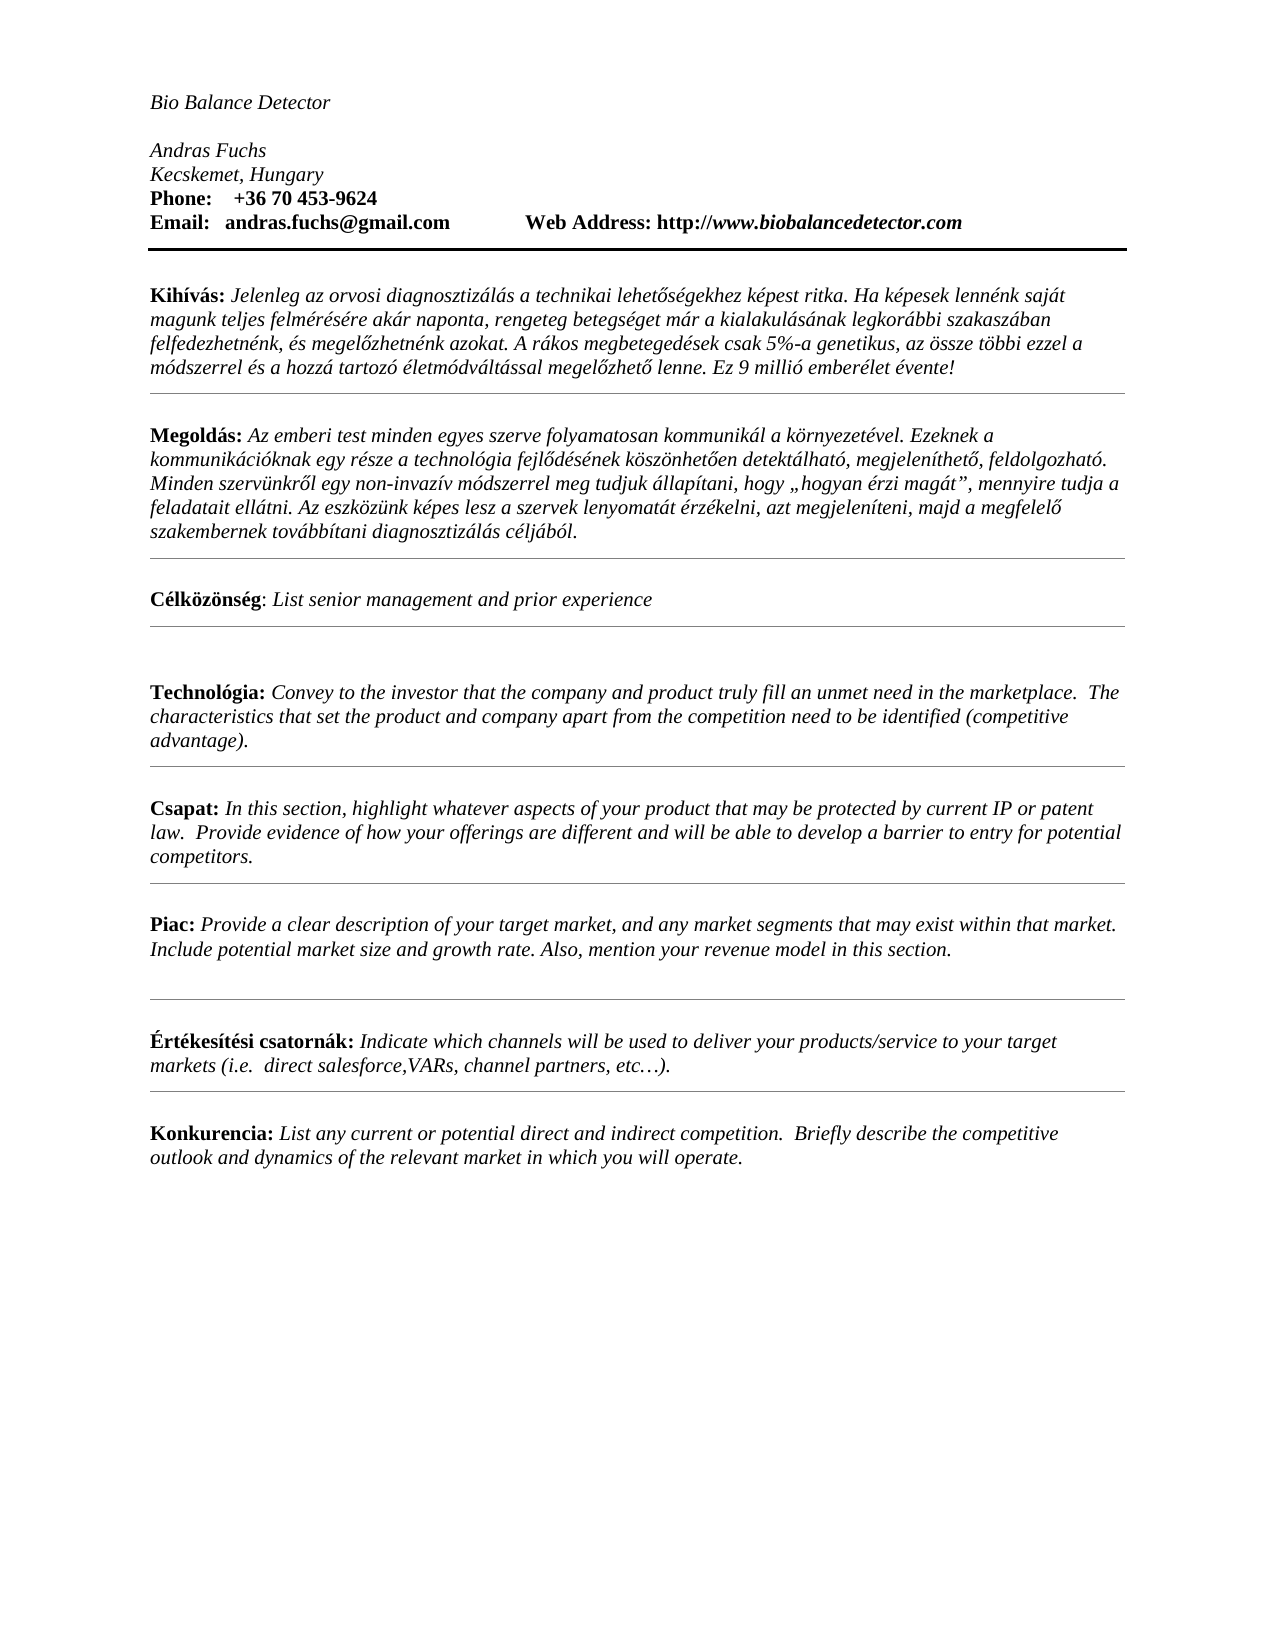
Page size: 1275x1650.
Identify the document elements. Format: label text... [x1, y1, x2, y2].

text Piac: Provide a clear description of your target market, and any market segments that may exist within that market. Include potential market size and growth rate. Also, mention your revenue model in this section. [150, 912, 1125, 961]
subtitle Andras Fuchs [150, 138, 1125, 162]
text Kecskemet, Hungary [150, 162, 1125, 186]
text Phone: +36 70 453-9624 [150, 186, 1125, 210]
text Konkurencia: List any current or potential direct and indirect competition. Briefly describe the competitive outlook and dynamics of the relevant market in which you will operate. [150, 1121, 1125, 1169]
text Csapat: In this section, highlight whatever aspects of your product that may be protected by current IP or patent law. Provide evidence of how your offerings are different and will be able to develop a barrier to entry for potential competitors. [150, 796, 1125, 868]
text Kihívás: Jelenleg az orvosi diagnosztizálás a technikai lehetőségekhez képest ritka. Ha képesek lennénk saját magunk teljes felmérésére akár naponta, rengeteg betegséget már a kialakulásának legkorábbi szakaszában felfedezhetnénk, és megelőzhetnénk azokat. A rákos megbetegedések csak 5%-a genetikus, az össze többi ezzel a módszerrel és a hozzá tartozó életmódváltással megelőzhető lenne. Ez 9 millió emberélet évente! [150, 282, 1125, 379]
text Email: andras.fuchs@gmail.com Web Address: http://www.biobalancedetector.com [150, 210, 1125, 234]
subtitle Bio Balance Detector [150, 90, 1125, 114]
text Megoldás: Az emberi test minden egyes szerve folyamatosan kommunikál a környezetével. Ezeknek a kommunikációknak egy része a technológia fejlődésének köszönhetően detektálható, megjeleníthető, feldolgozható. Minden szervünkről egy non-invazív módszerrel meg tudjuk állapítani, hogy „hogyan érzi magát”, mennyire tudja a feladatait ellátni. Az eszközünk képes lesz a szervek lenyomatát érzékelni, azt megjeleníteni, majd a megfelelő szakembernek továbbítani diagnosztizálás céljából. [150, 423, 1125, 543]
text Célközönség: List senior management and prior experience [150, 587, 1125, 611]
text Technológia: Convey to the investor that the company and product truly fill an unmet need in the marketplace. The characteristics that set the product and company apart from the competition need to be identified (competitive advantage). [150, 680, 1125, 752]
text Értékesítési csatornák: Indicate which channels will be used to deliver your products/service to your target markets (i.e. direct salesforce,VARs, channel partners, etc…). [150, 1029, 1125, 1077]
